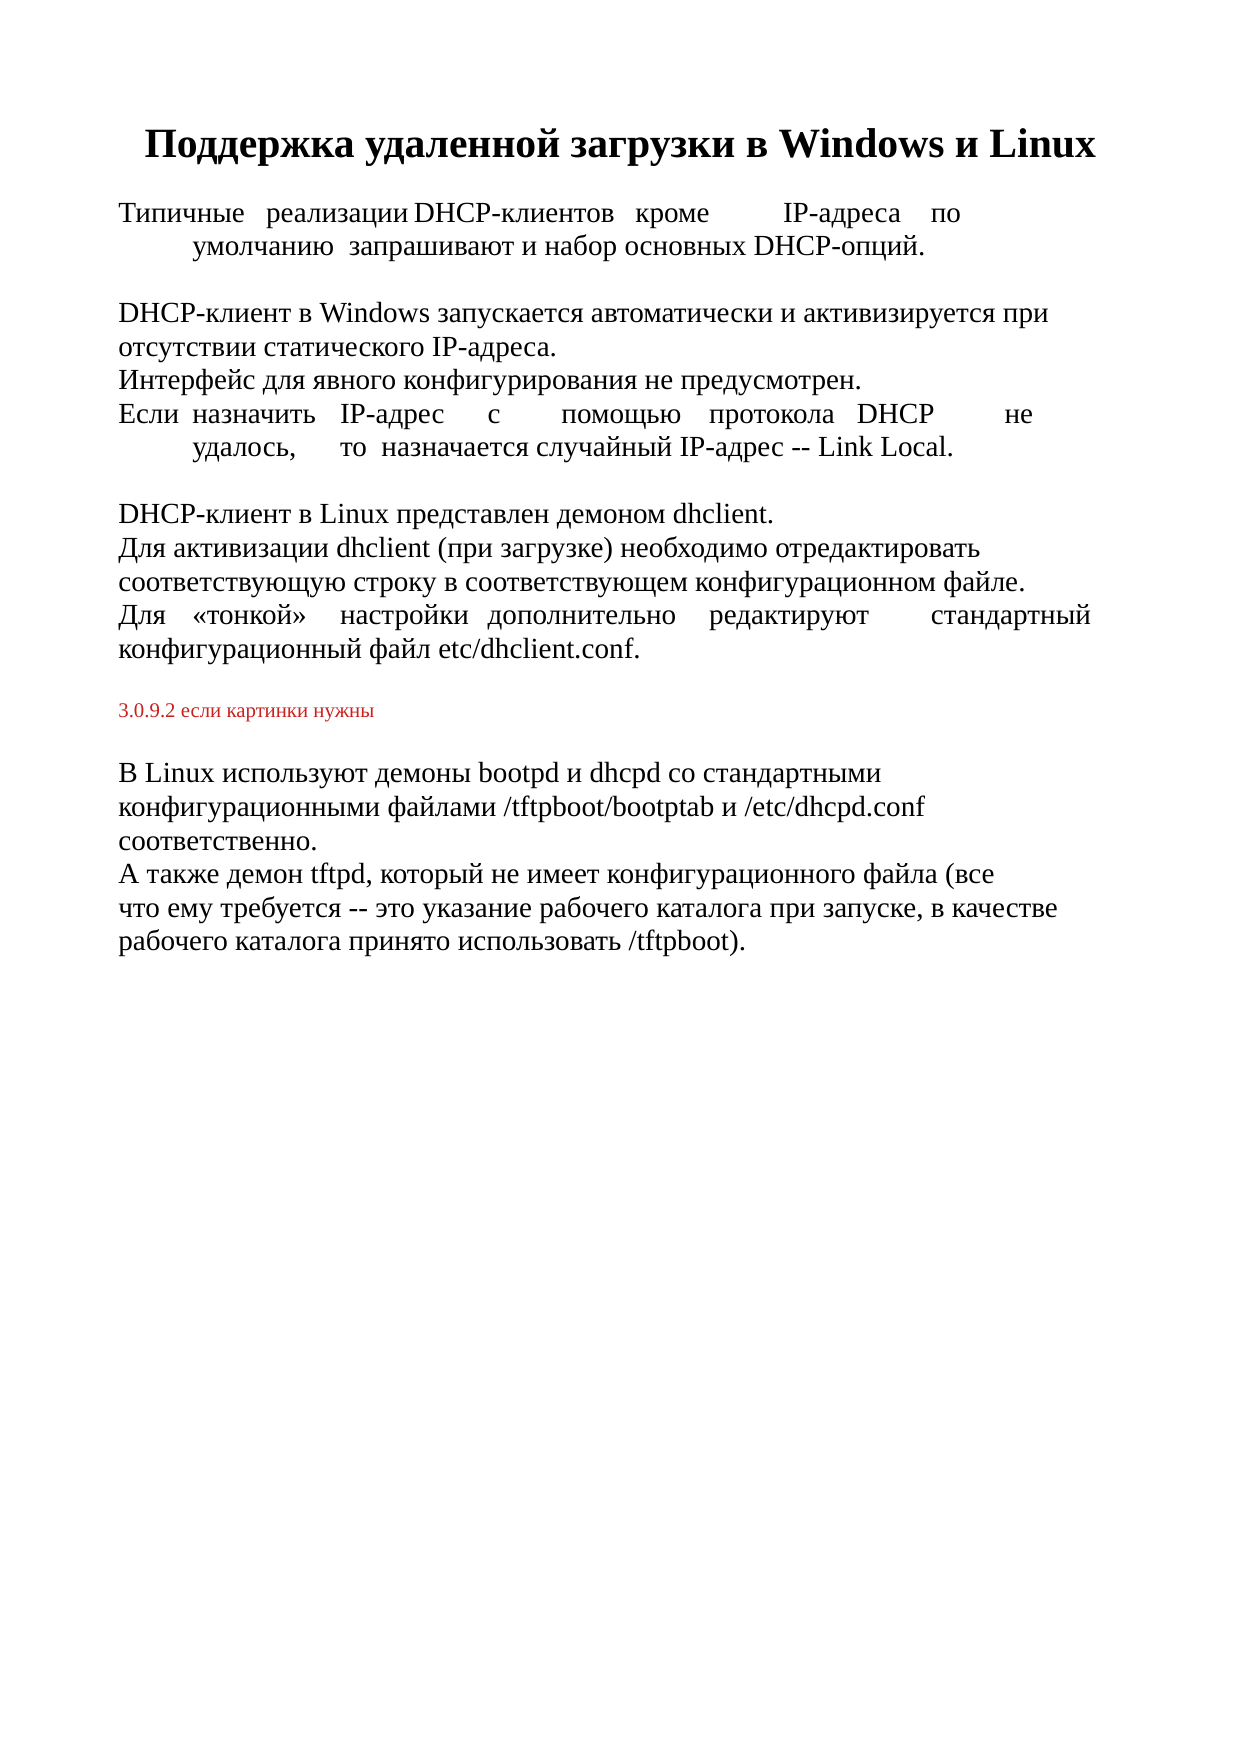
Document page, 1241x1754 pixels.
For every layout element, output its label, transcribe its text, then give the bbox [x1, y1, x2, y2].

text А также демон tftpd, который не имеет конфигурационного файла (все [118, 856, 1122, 890]
text соответствующую строку в соответствующем конфигурационном файле. [118, 564, 1122, 597]
text Интерфейс для явного конфигурирования не предусмотрен. [118, 362, 1122, 396]
text Если назначить IP-адрес с помощью протокола DHCP не удалось, то назначается случайный IP-адрес -- Link Local. [118, 396, 1122, 463]
text Для «тонкой» настройки дополнительно редактируют стандартный конфигурационный файл etc/dhclient.conf. [118, 597, 1122, 664]
text DHCP-клиент в Windows запускается автоматически и активизируется при отсутствии статического IP-адреса. [118, 295, 1122, 362]
text что ему требуется -- это указание рабочего каталога при запуске, в качестве рабочего каталога принято использовать /tftpboot). [118, 890, 1122, 957]
text Для активизации dhclient (при загрузке) необходимо отредактировать [118, 530, 1122, 564]
text DHCP-клиент в Linux представлен демоном dhclient. [118, 497, 1122, 530]
text В Linux используют демоны bootpd и dhcpd со стандартными конфигурационными файлами /tftpboot/bootptab и /etc/dhcpd.conf соответственно. [118, 756, 1122, 856]
text Поддержка удаленной загрузки в Windows и Linux [118, 118, 1122, 166]
text 3.0.9.2 если картинки нужны [118, 698, 1122, 722]
text Типичные реализации DHCP-клиентов кроме IP-адреса по умолчанию запрашивают и набор основных DHCP-опций. [118, 195, 1122, 262]
